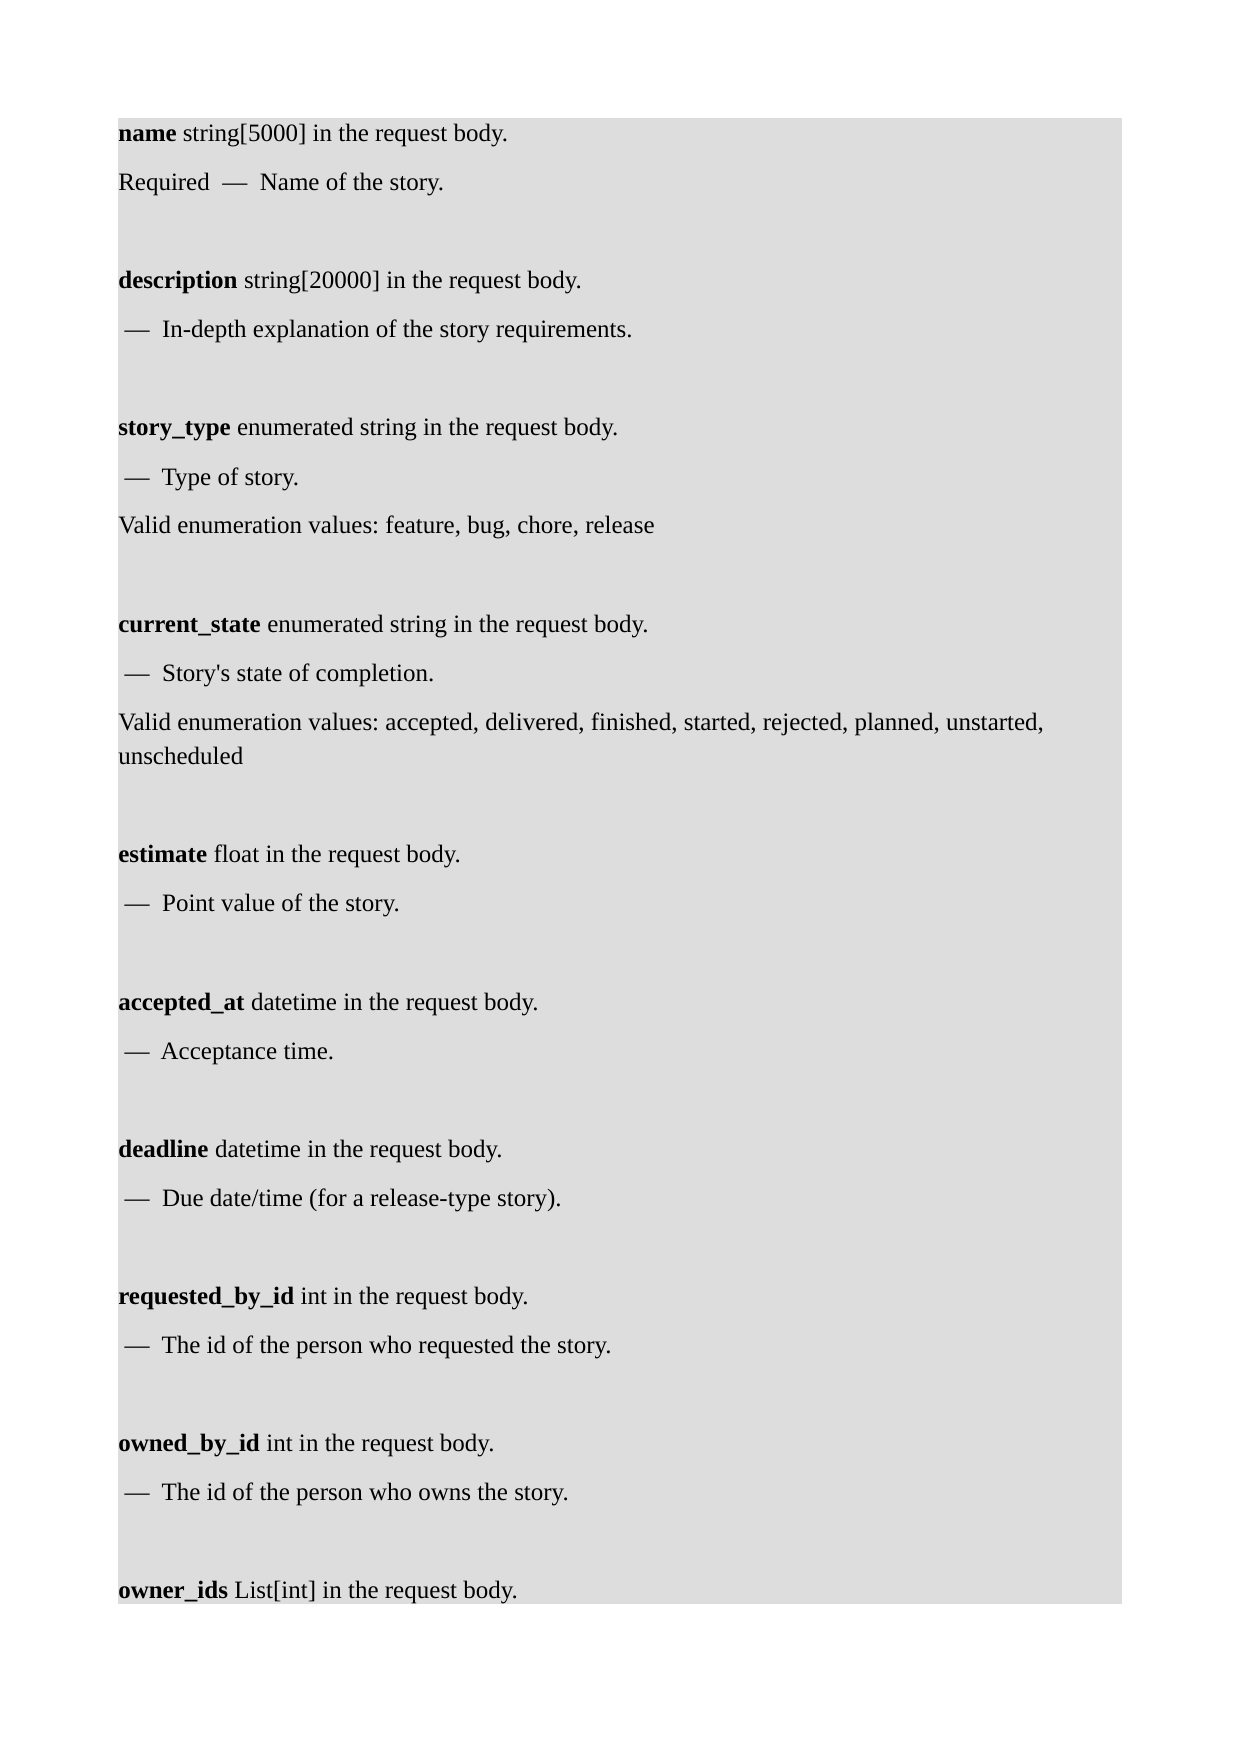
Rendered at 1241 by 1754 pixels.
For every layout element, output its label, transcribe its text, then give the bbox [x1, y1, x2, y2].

text — Story's state of completion. [118, 658, 1122, 687]
text accepted_at datetime in the request body. [118, 987, 1122, 1015]
text — In-depth explanation of the story requirements. [118, 314, 1122, 343]
text Valid enumeration values: feature, bug, chore, release [118, 511, 1122, 539]
text owned_by_id int in the request body. [118, 1428, 1122, 1457]
text requested_by_id int in the request body. [118, 1281, 1122, 1310]
text — The id of the person who owns the story. [118, 1477, 1122, 1506]
text current_state enumerated string in the request body. [118, 609, 1122, 637]
text deadline datetime in the request body. [118, 1134, 1122, 1163]
text description string[20000] in the request body. [118, 265, 1122, 294]
text Required — Name of the story. [118, 167, 1122, 196]
text name string[5000] in the request body. [118, 118, 1122, 147]
text Valid enumeration values: accepted, delivered, finished, started, rejected, planned, unstarted, unscheduled [118, 707, 1122, 770]
text — Point value of the story. [118, 888, 1122, 917]
text — Due date/time (for a release-type story). [118, 1183, 1122, 1212]
text estimate float in the request body. [118, 839, 1122, 868]
text story_type enumerated string in the request body. [118, 412, 1122, 441]
text owner_ids List[int] in the request body. [118, 1575, 1122, 1604]
text — The id of the person who requested the story. [118, 1330, 1122, 1359]
text — Acceptance time. [118, 1036, 1122, 1064]
text — Type of story. [118, 462, 1122, 490]
